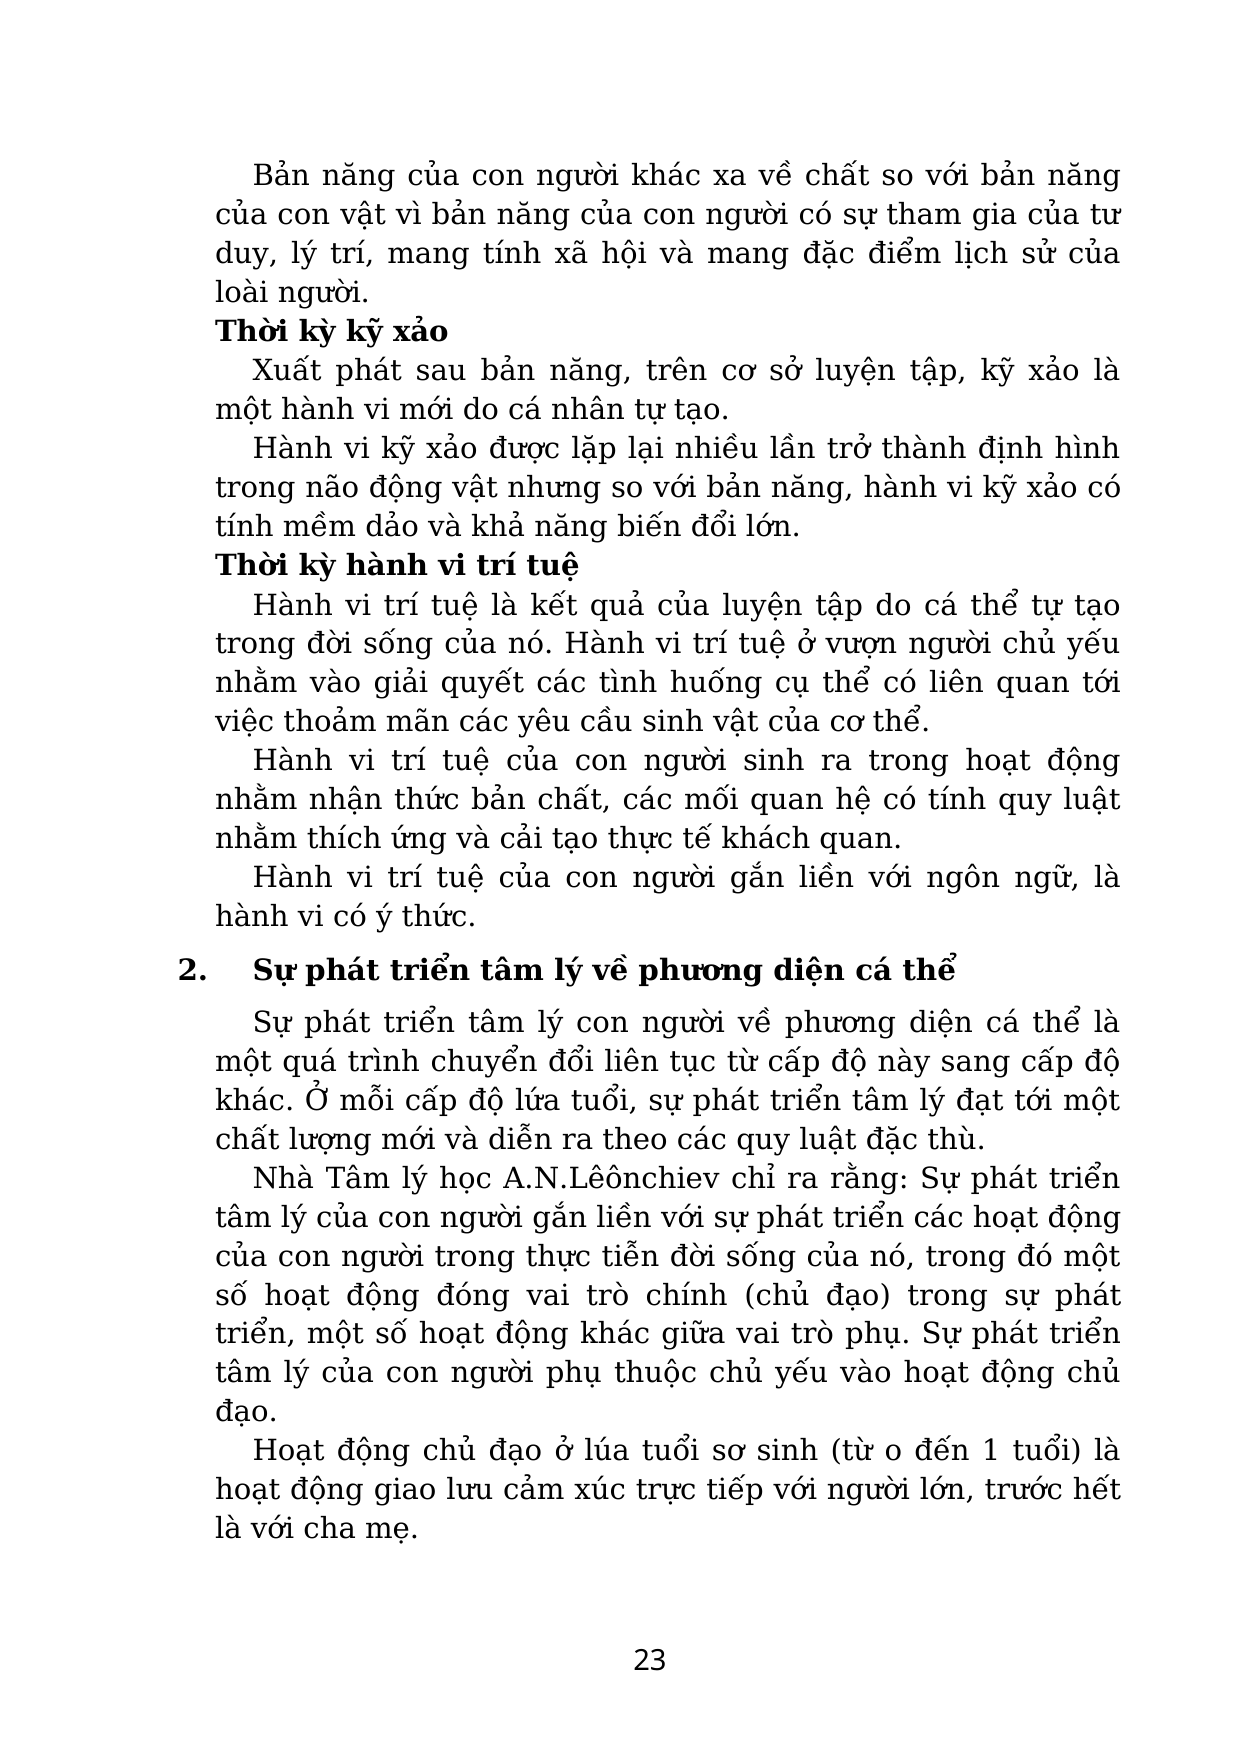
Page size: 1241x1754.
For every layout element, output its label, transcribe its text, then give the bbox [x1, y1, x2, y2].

text Sự phát triển tâm lý con người về phương diện cá thể là một quá trình chuyển đổi liên tục từ cấp độ này sang cấp độ khác. Ở mỗi cấp độ lứa tuổi, sự phát triển tâm lý đạt tới một chất lượng mới và diễn ra theo các quy luật đặc thù. [215, 1005, 1122, 1156]
text Hành vi trí tuệ là kết quả của luyện tập do cá thể tự tạo trong đời sống của nó. Hành vi trí tuệ ở vượn người chủ yếu nhằm vào giải quyết các tình huống cụ thể có liên quan tới việc thoảm mãn các yêu cầu sinh vật của cơ thể. [215, 588, 1122, 739]
text Bản năng của con người khác xa về chất so với bản năng của con vật vì bản năng của con người có sự tham gia của tư duy, lý trí, mang tính xã hội và mang đặc điểm lịch sử của loài người. [215, 158, 1122, 309]
text Thời kỳ hành vi trí tuệ [215, 548, 1122, 583]
text Hành vi trí tuệ của con người gắn liền với ngôn ngữ, là hành vi có ý thức. [215, 861, 1122, 933]
subtitle Sự phát triển tâm lý về phương diện cá thể [177, 953, 1122, 987]
text Hoạt động chủ đạo ở lúa tuổi sơ sinh (từ o đến 1 tuổi) là hoạt động giao lưu cảm xúc trực tiếp với người lớn, trước hết là với cha mẹ. [215, 1434, 1122, 1546]
text Nhà Tâm lý học A.N.Lêônchiev chỉ ra rằng: Sự phát triển tâm lý của con người gắn liền với sự phát triển các hoạt động của con người trong thực tiễn đời sống của nó, trong đó một số hoạt động đóng vai trò chính (chủ đạo) trong sự phát triển, một số hoạt động khác giữa vai trò phụ. Sự phát triển tâm lý của con người phụ thuộc chủ yếu vào hoạt động chủ đạo. [215, 1161, 1122, 1429]
text Hành vi kỹ xảo được lặp lại nhiều lần trở thành định hình trong não động vật nhưng so với bản năng, hành vi kỹ xảo có tính mềm dảo và khả năng biến đổi lớn. [215, 432, 1122, 543]
text Thời kỳ kỹ xảo [215, 314, 1122, 348]
text Hành vi trí tuệ của con người sinh ra trong hoạt động nhằm nhận thức bản chất, các mối quan hệ có tính quy luật nhằm thích ứng và cải tạo thực tế khách quan. [215, 744, 1122, 856]
text Xuất phát sau bản năng, trên cơ sở luyện tập, kỹ xảo là một hành vi mới do cá nhân tự tạo. [215, 354, 1122, 427]
